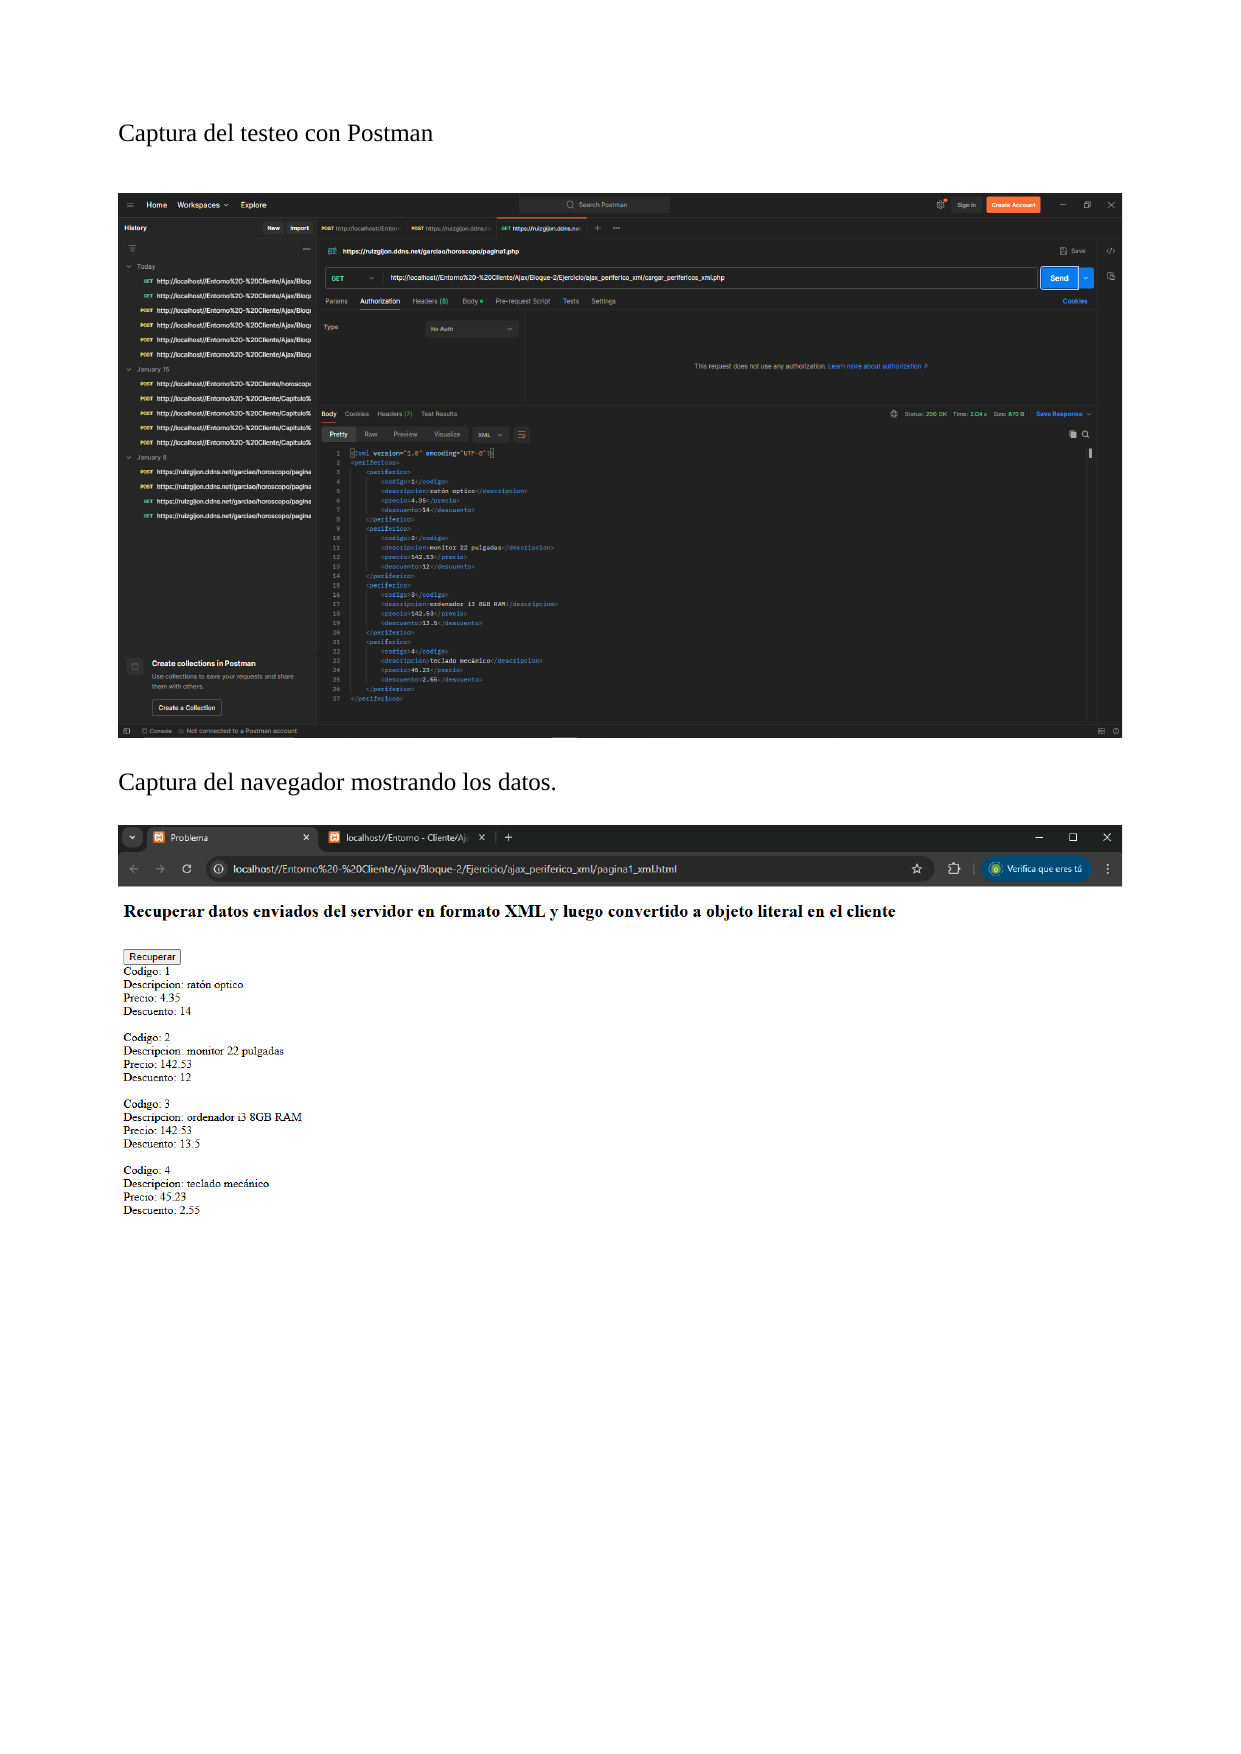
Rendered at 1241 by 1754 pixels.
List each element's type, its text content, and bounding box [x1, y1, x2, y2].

text Captura del navegador mostrando los datos. [118, 767, 1122, 795]
picture [118, 825, 1123, 1529]
picture [118, 193, 1123, 738]
text Captura del testeo con Postman [118, 118, 1122, 147]
